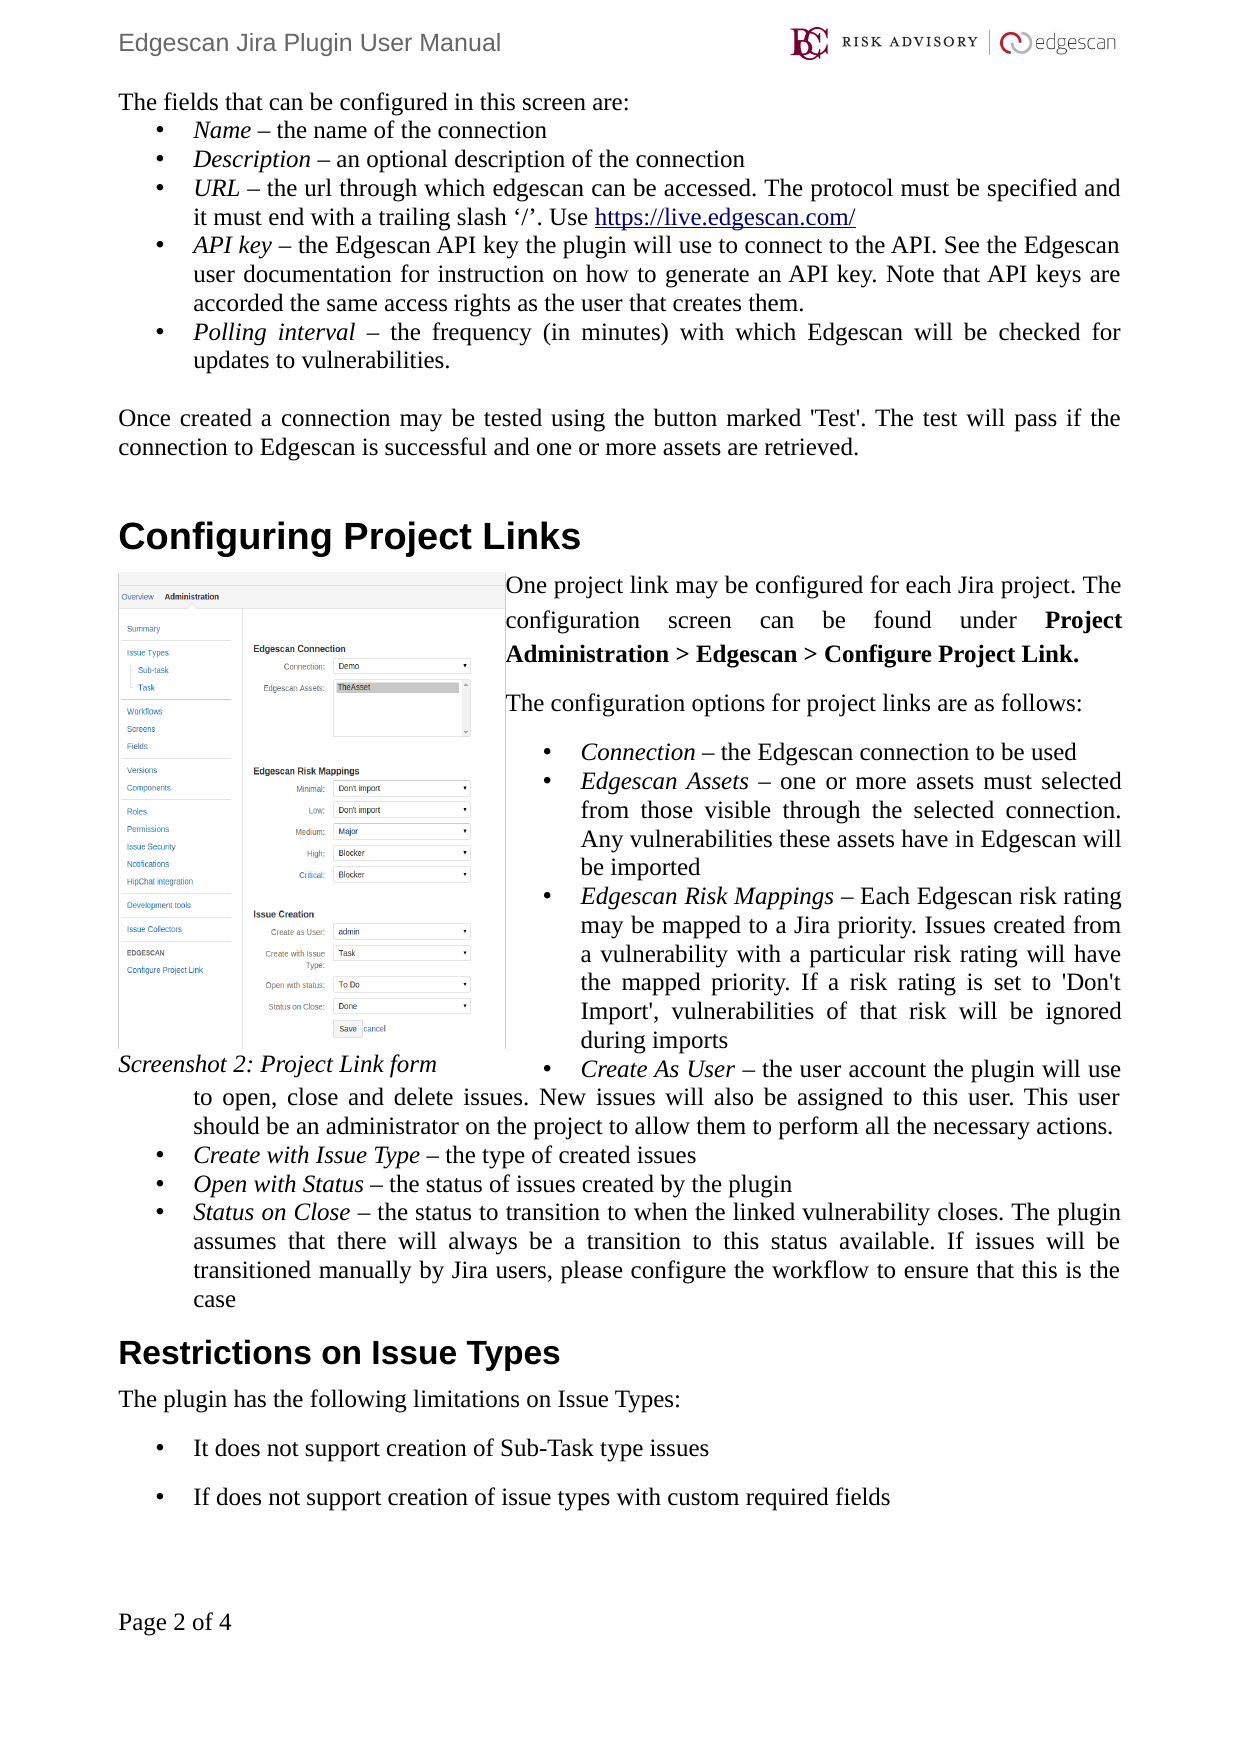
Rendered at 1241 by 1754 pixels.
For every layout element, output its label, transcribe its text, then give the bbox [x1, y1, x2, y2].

list Description – an optional description of the connection [156, 144, 1122, 173]
list Connection – the Edgescan connection to be used [506, 737, 1122, 766]
subtitle Restrictions on Issue Types [118, 1333, 1122, 1372]
picture [118, 572, 506, 1050]
list Create with Issue Type – the type of created issues [156, 1140, 1122, 1169]
list Polling interval – the frequency (in minutes) with which Edgescan will be checked for updates to vulnerabilities. [156, 317, 1122, 374]
list Status on Close – the status to transition to when the linked vulnerability closes. The plugin assumes that there will always be a transition to this status available. If issues will be transitioned manually by Jira users, please configure the workflow to ensure that this is the case [156, 1197, 1122, 1312]
list Open with Status – the status of issues created by the plugin [156, 1169, 1122, 1197]
list If does not support creation of issue types with custom required fields [156, 1482, 1122, 1511]
list Edgescan Risk Mappings – Each Edgescan risk rating may be mapped to a Jira priority. Issues created from a vulnerability with a particular risk rating will have the mapped priority. If a risk rating is set to 'Don't Import', vulnerabilities of that risk will be ignored during imports [505, 881, 1122, 1054]
text The plugin has the following limitations on Issue Types: [118, 1384, 1122, 1413]
list Edgescan Assets – one or more assets must selected from those visible through the selected connection. Any vulnerabilities these assets have in Edgescan will be imported [506, 766, 1122, 881]
text One project link may be configured for each Jira project. The configuration screen can be found under Project Administration > Edgescan > Configure Project Link. [118, 560, 1122, 668]
text Once created a connection may be tested using the button marked 'Test'. The test will pass if the connection to Edgescan is successful and one or more assets are retrieved. [118, 403, 1122, 460]
list It does not support creation of Sub-Task type issues [156, 1433, 1122, 1462]
list API key – the Edgescan API key the plugin will use to connect to the API. See the Edgescan user documentation for instruction on how to generate an API key. Note that API keys are accorded the same access rights as the user that creates them. [156, 230, 1122, 317]
text The fields that can be configured in this screen are: [118, 87, 1122, 115]
picture [790, 27, 978, 60]
picture [998, 30, 1121, 56]
text The configuration options for project links are as follows: [506, 688, 1122, 717]
list Create As User – the user account the plugin will use to open, close and delete issues. New issues will also be assigned to this user. This user should be an administrator on the project to allow them to perform all the necessary actions. [156, 1054, 1122, 1140]
list Name – the name of the connection [156, 115, 1122, 144]
text Screenshot 2: Project Link form [118, 1050, 505, 1078]
list URL – the url through which edgescan can be accessed. The protocol must be specified and it must end with a trailing slash ‘/’. Use https://live.edgescan.com/ [156, 173, 1122, 230]
subtitle Configuring Project Links [118, 514, 1122, 558]
